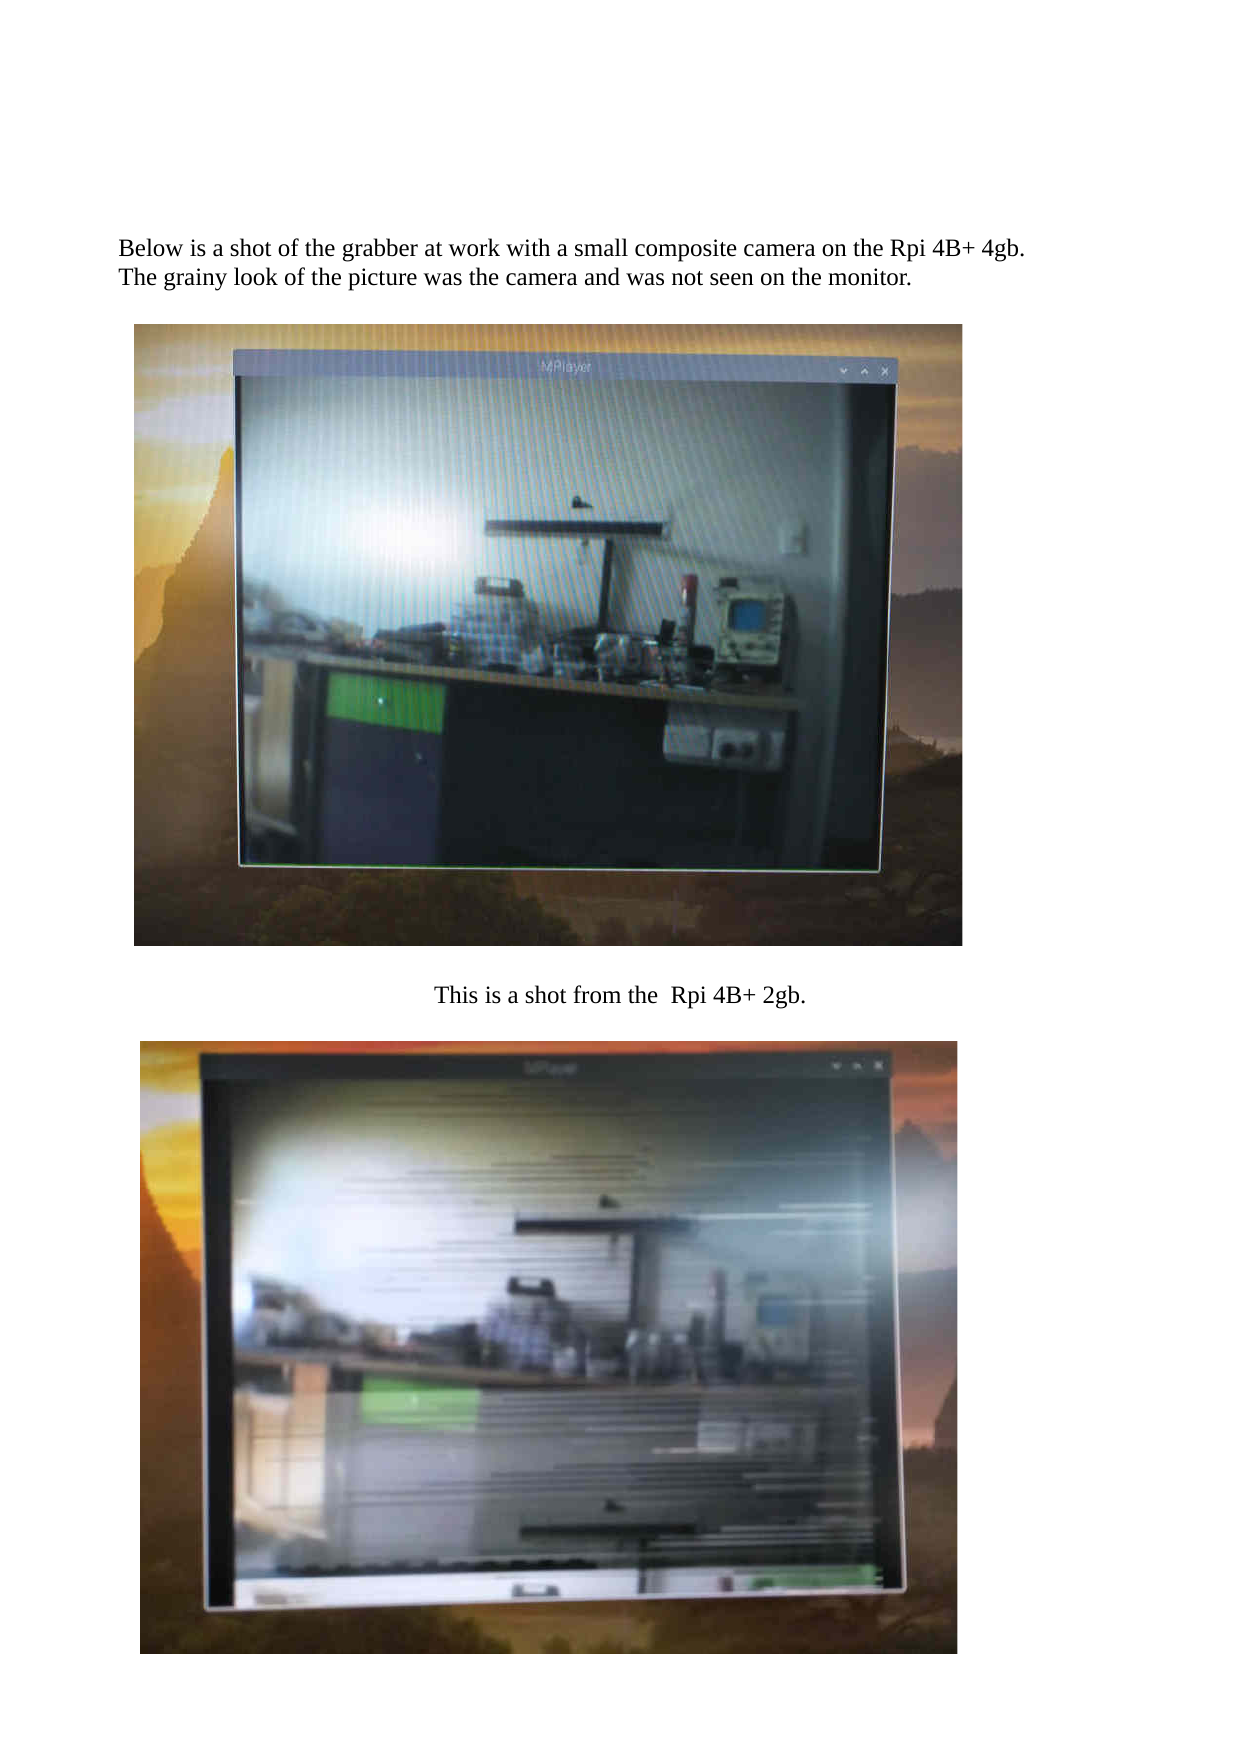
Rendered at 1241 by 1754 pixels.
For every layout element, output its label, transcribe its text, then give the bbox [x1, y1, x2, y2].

text The grainy look of the picture was the camera and was not seen on the monitor. [118, 262, 1122, 291]
picture [134, 324, 963, 946]
text This is a shot from the Rpi 4B+ 2gb. [118, 981, 1122, 1009]
picture [140, 1041, 958, 1654]
text Below is a shot of the grabber at work with a small composite camera on the Rpi 4B+ 4gb. [118, 233, 1122, 262]
